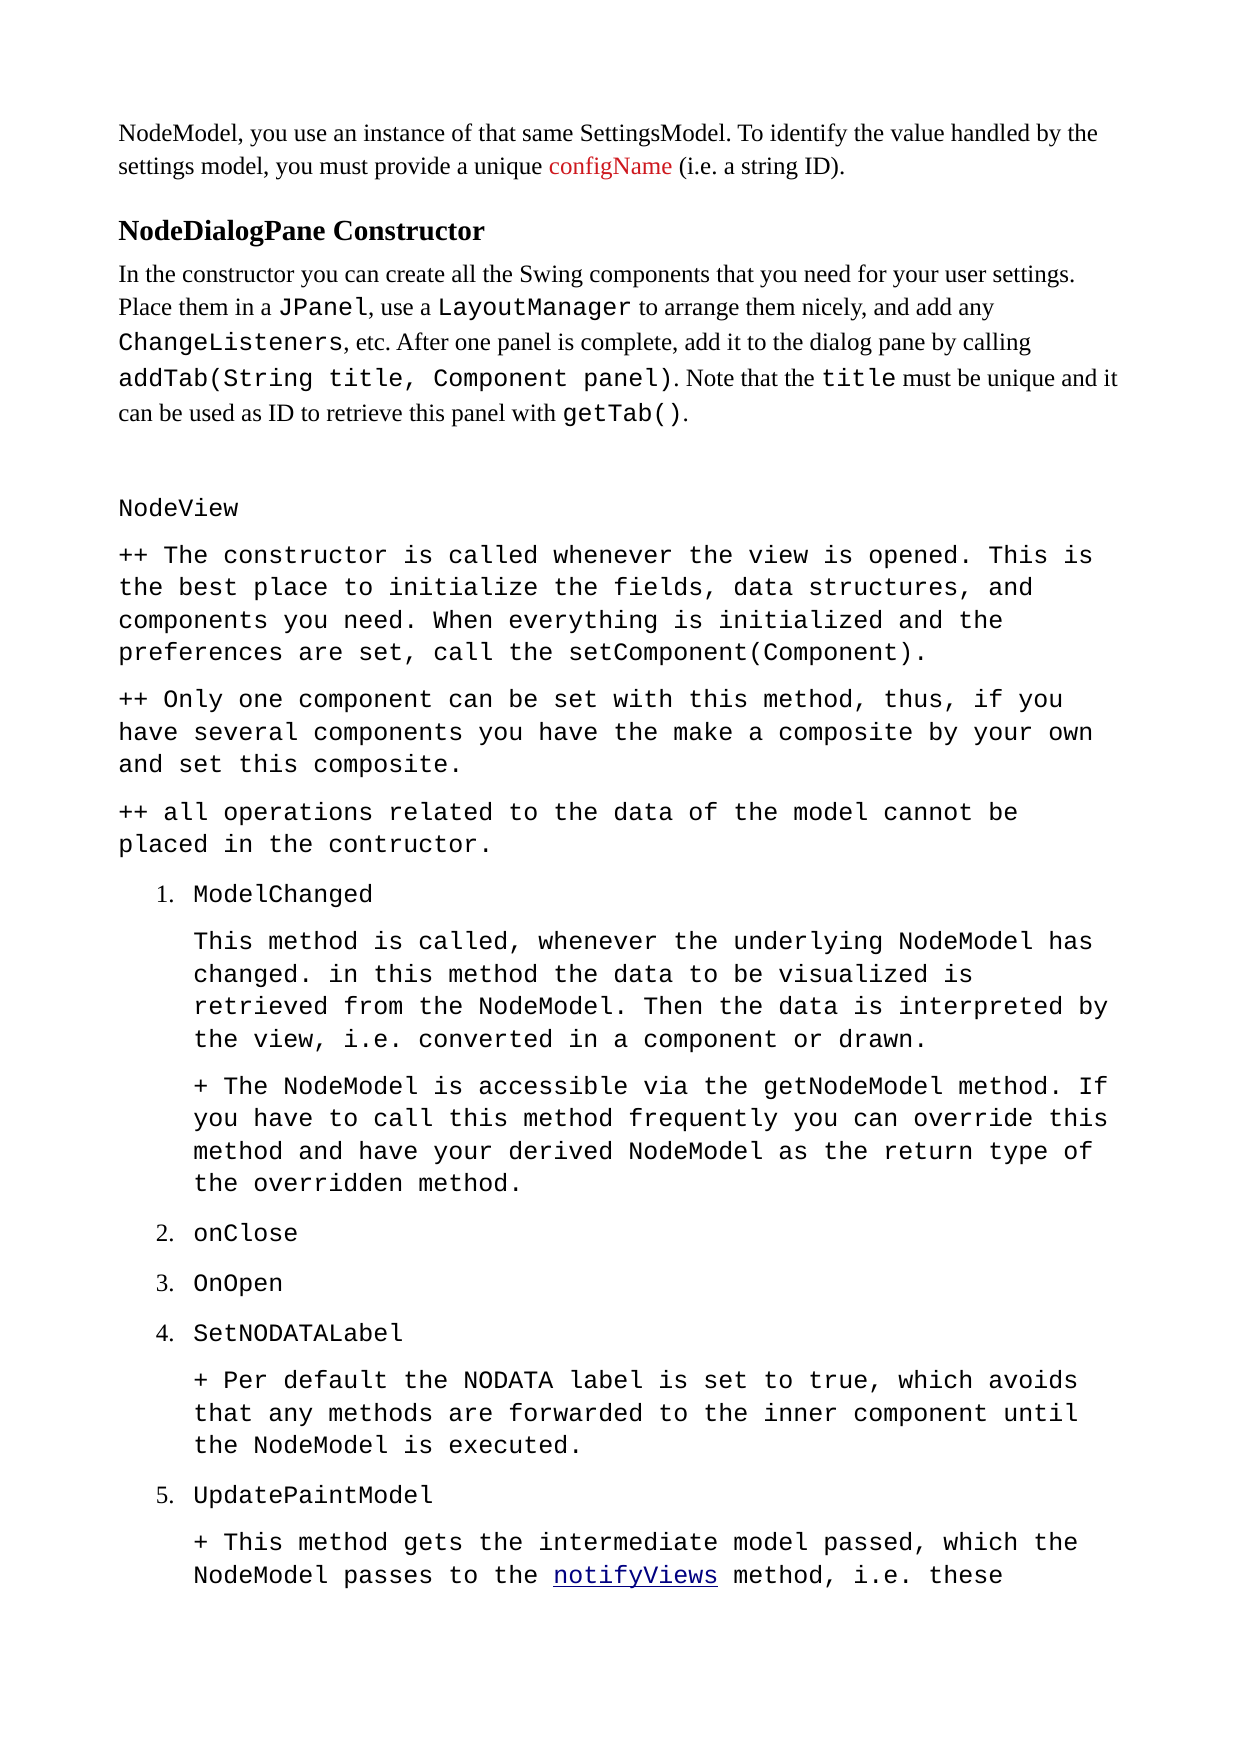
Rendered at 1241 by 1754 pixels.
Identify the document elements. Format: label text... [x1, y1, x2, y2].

text ++ The constructor is called whenever the view is opened. This is the best place to initialize the fields, data structures, and components you need. When everything is initialized and the preferences are set, call the setComponent(Component). [118, 542, 1122, 668]
subtitle NodeDialogPane Constructor [118, 213, 1122, 247]
list OnOpen [156, 1268, 1122, 1299]
list + This method gets the intermediate model passed, which the NodeModel passes to the notifyViews method, i.e. these [156, 1530, 1122, 1591]
text NodeModel, you use an instance of that same SettingsModel. To identify the value handled by the settings model, you must provide a unique configName (i.e. a string ID). [118, 118, 1122, 180]
text ++ all operations related to the data of the model cannot be placed in the contructor. [118, 799, 1122, 860]
text In the constructor you can create all the Swing components that you need for your user settings. Place them in a JPanel, use a LayoutManager to arrange them nicely, and add any ChangeListeners, etc. After one panel is complete, add it to the dialog pane by calling addTab(String title, Component panel). Note that the title must be unique and it can be used as ID to retrieve this panel with getTab(). [118, 259, 1122, 428]
list ModelChanged [156, 879, 1122, 909]
list SetNODATALabel [156, 1318, 1122, 1349]
list + The NodeModel is accessible via the getNodeModel method. If you have to call this method frequently you can override this method and have your derived NodeModel as the return type of the overridden method. [156, 1073, 1122, 1199]
list UpdatePaintModel [156, 1480, 1122, 1511]
list This method is called, whenever the underlying NodeModel has changed. in this method the data to be visualized is retrieved from the NodeModel. Then the data is interpreted by the view, i.e. converted in a component or drawn. [156, 929, 1122, 1054]
list + Per default the NODATA label is set to true, which avoids that any methods are forwarded to the inner component until the NodeModel is executed. [156, 1368, 1122, 1461]
text NodeView [118, 495, 1122, 524]
list onClose [156, 1218, 1122, 1249]
text ++ Only one component can be set with this method, thus, if you have several components you have the make a composite by your own and set this composite. [118, 687, 1122, 780]
